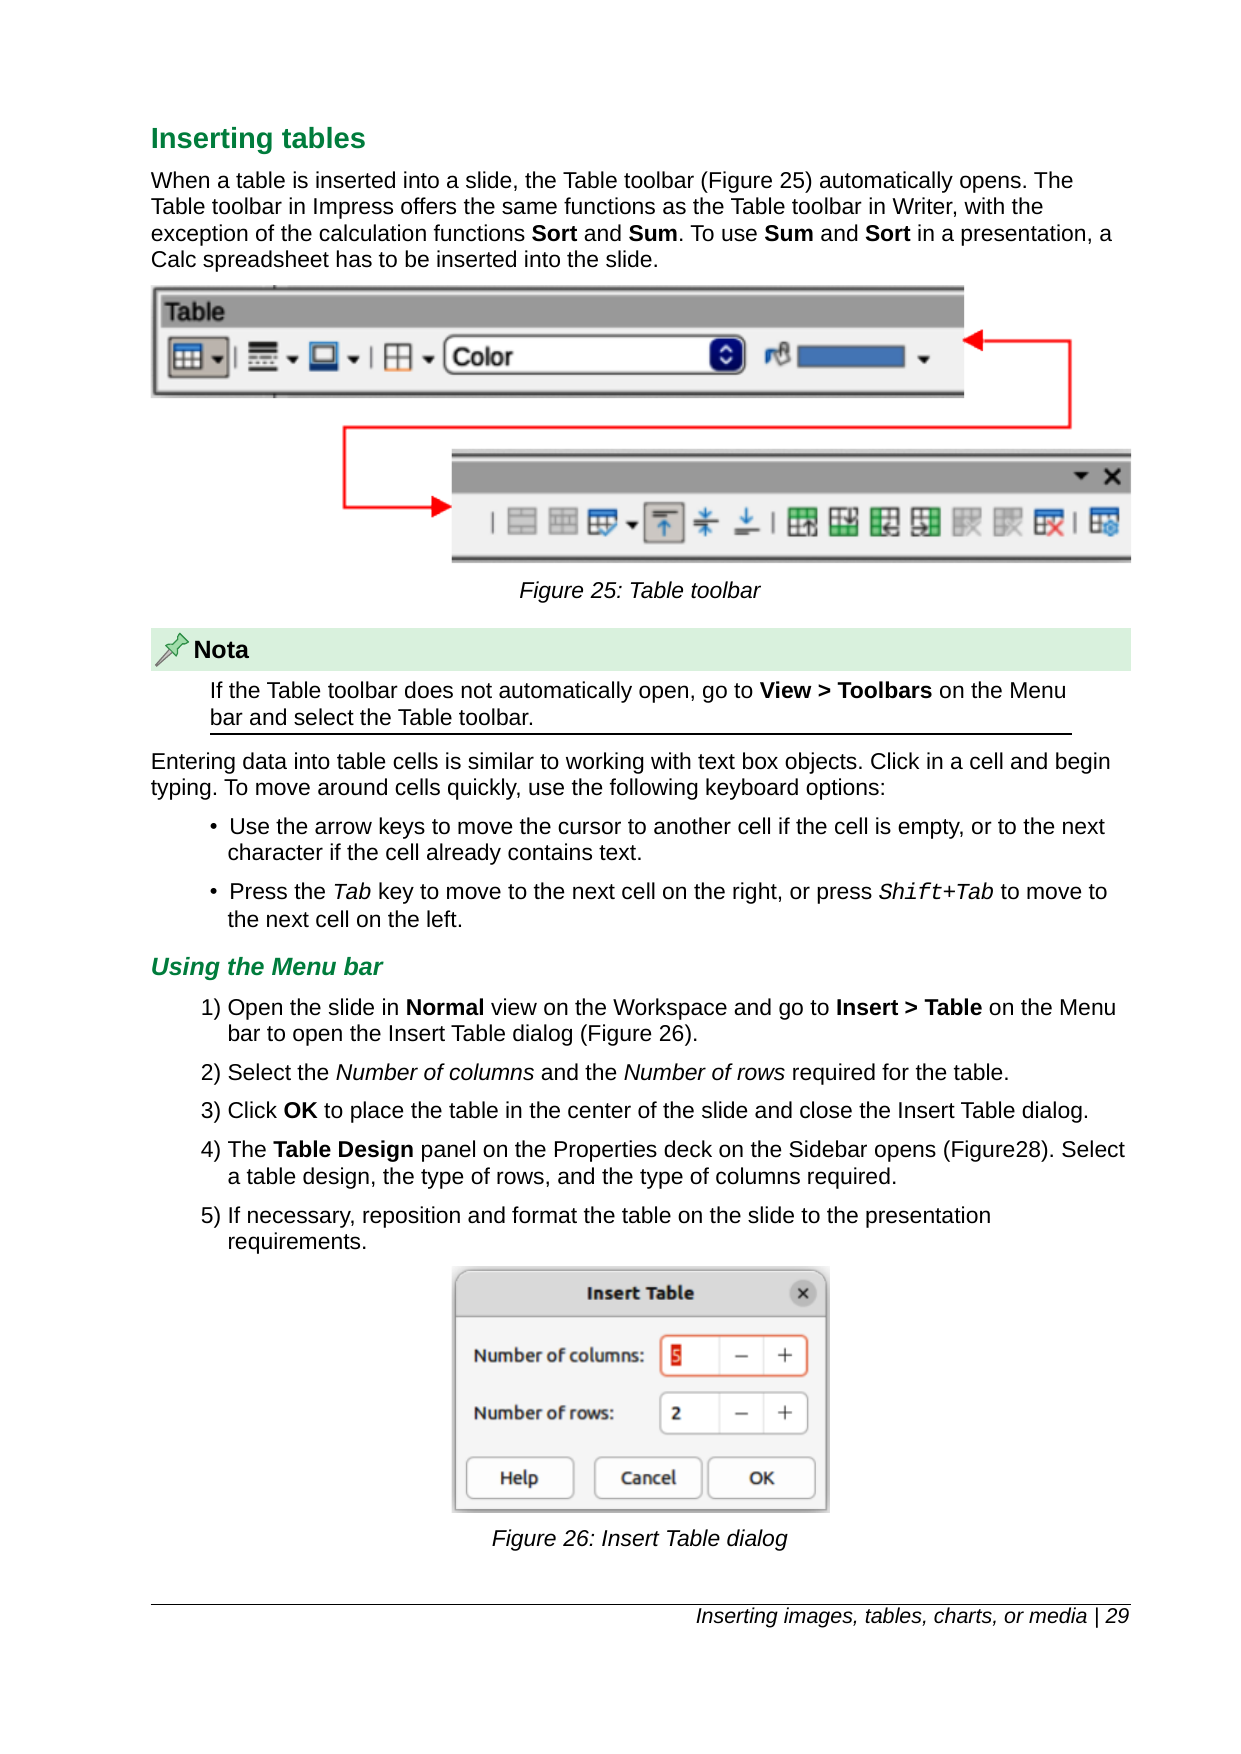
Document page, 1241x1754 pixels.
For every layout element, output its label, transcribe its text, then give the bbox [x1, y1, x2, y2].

list Press the Tab key to move to the next cell on the right, or press Shift+Tab to move to the next cell on the left. [209, 878, 1131, 933]
list The Table Design panel on the Properties deck on the Sidebar opens (Figure28). Select a table design, the type of rows, and the type of columns required. [227, 1136, 1131, 1189]
subtitle Inserting tables [151, 121, 1131, 154]
text If the Table toolbar does not automatically open, go to View > Toolbars on the Menu bar and select the Table toolbar. [209, 677, 1072, 735]
subtitle Using the Menu bar [151, 952, 1131, 981]
text When a table is inserted into a slide, the Table toolbar (Figure 25) automatically opens. The Table toolbar in Impress offers the same functions as the Table toolbar in Writer, with the exception of the calculation functions Sort and Sum. To use Sum and Sort in a presentation, a Calc spreadsheet has to be inserted into the slide. [151, 167, 1131, 272]
list Use the arrow keys to move the cursor to another cell if the cell is empty, or to the next character if the cell already contains text. [209, 813, 1131, 866]
list Select the Number of columns and the Number of rows required for the table. [227, 1059, 1131, 1085]
picture [451, 1266, 830, 1513]
text Figure 25: Table toolbar [151, 577, 1131, 603]
picture [150, 285, 1132, 565]
text Figure 26: Insert Table dialog [451, 1525, 830, 1552]
list Open the slide in Normal view on the Workspace and go to Insert > Table on the Menu bar to open the Insert Table dialog (Figure 26). [227, 993, 1131, 1046]
list Click OK to place the table in the center of the slide and close the Insert Table dialog. [227, 1097, 1131, 1124]
list If necessary, reposition and format the table on the slide to the presentation requirements. [227, 1202, 1131, 1254]
subtitle Nota [151, 628, 1131, 671]
list Entering data into table cells is similar to working with text box objects. Click in a cell and begin typing. To move around cells quickly, use the following keyboard options: [151, 748, 1131, 800]
